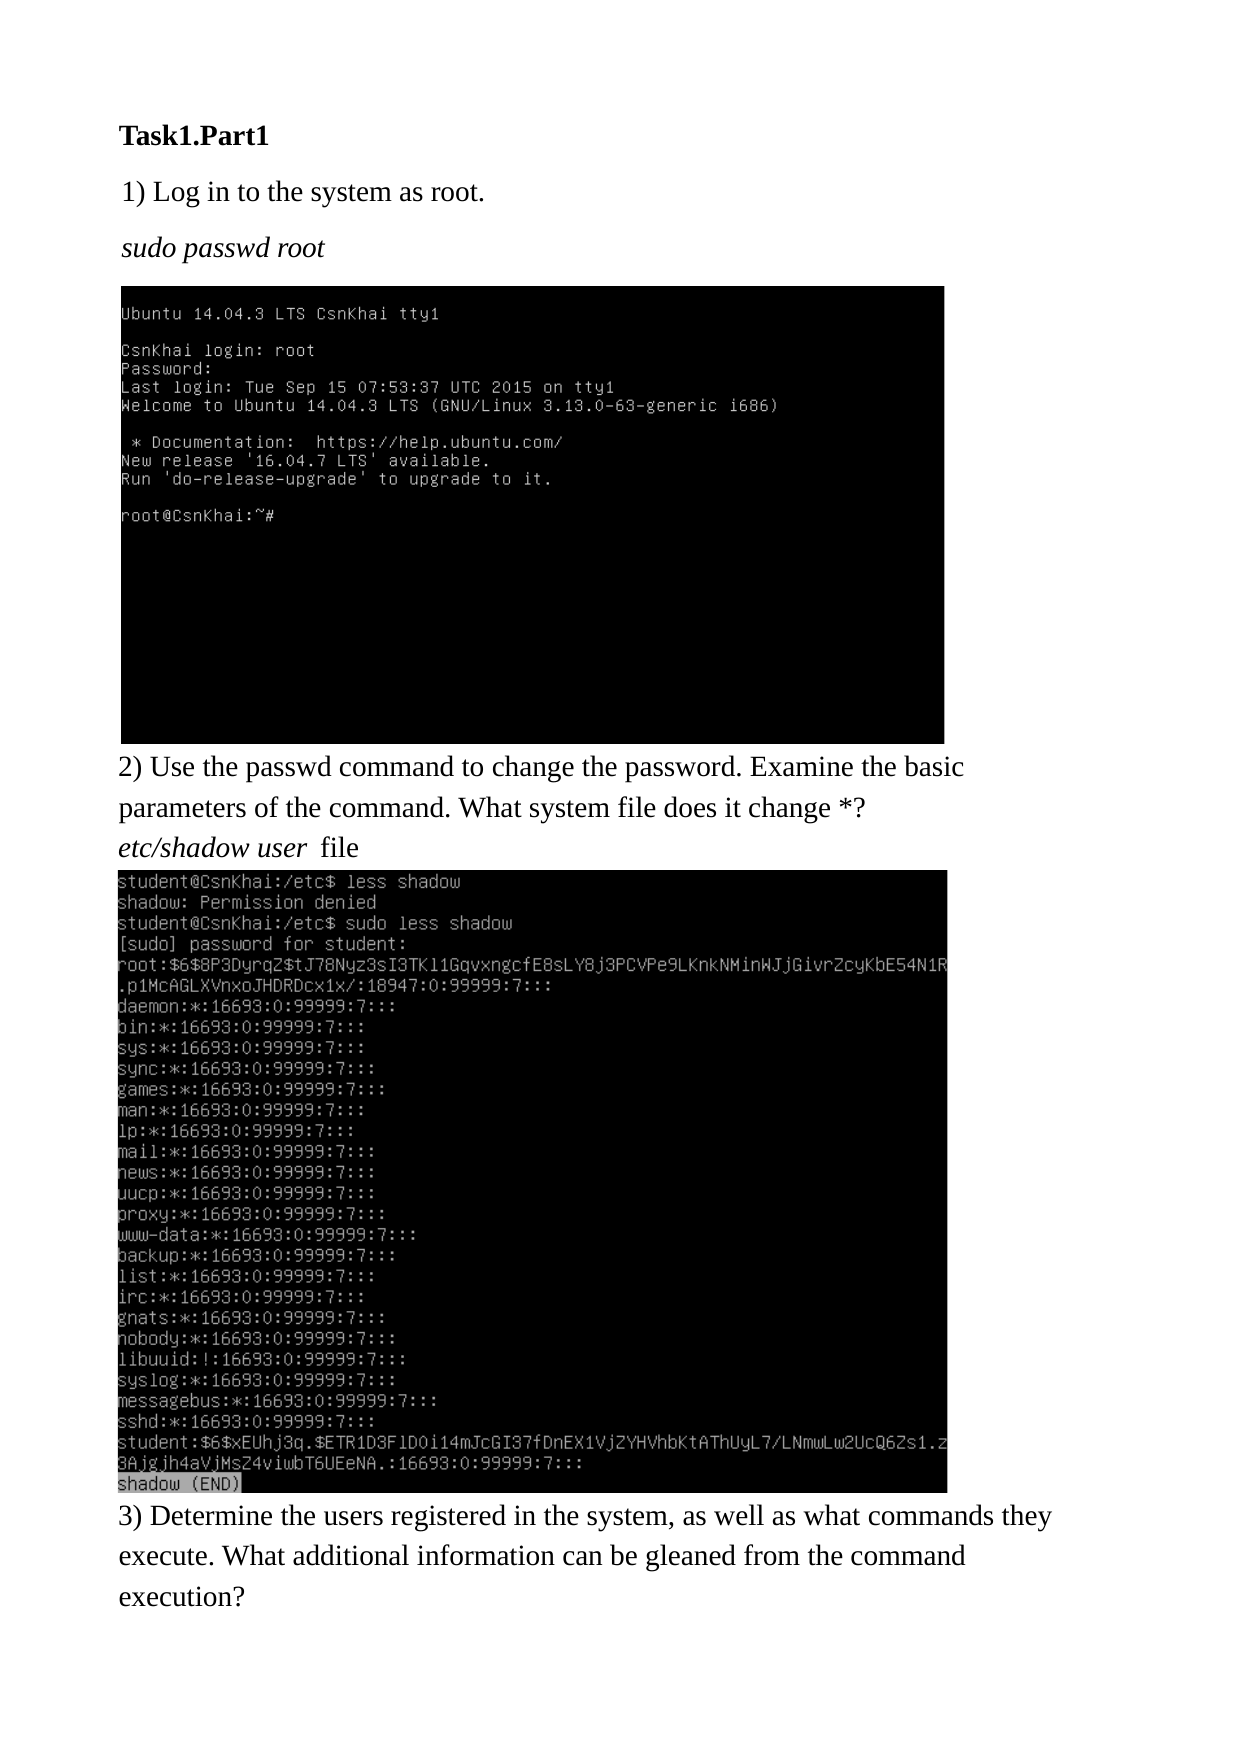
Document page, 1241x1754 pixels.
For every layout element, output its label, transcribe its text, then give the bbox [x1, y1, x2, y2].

text 1) Log in to the system as root. [121, 174, 1122, 208]
picture [117, 870, 948, 1493]
picture [121, 286, 945, 744]
text sudo passwd root [121, 230, 1122, 264]
text 2) Use the passwd command to change the password. Examine the basic parameters of the command. What system file does it change *? [118, 749, 1083, 823]
text 3) Determine the users registered in the system, as well as what commands they execute. What additional information can be gleaned from the command execution? [118, 1498, 1083, 1612]
text Task1.Part1 [119, 118, 1122, 152]
text etc/shadow user file [118, 830, 1083, 864]
